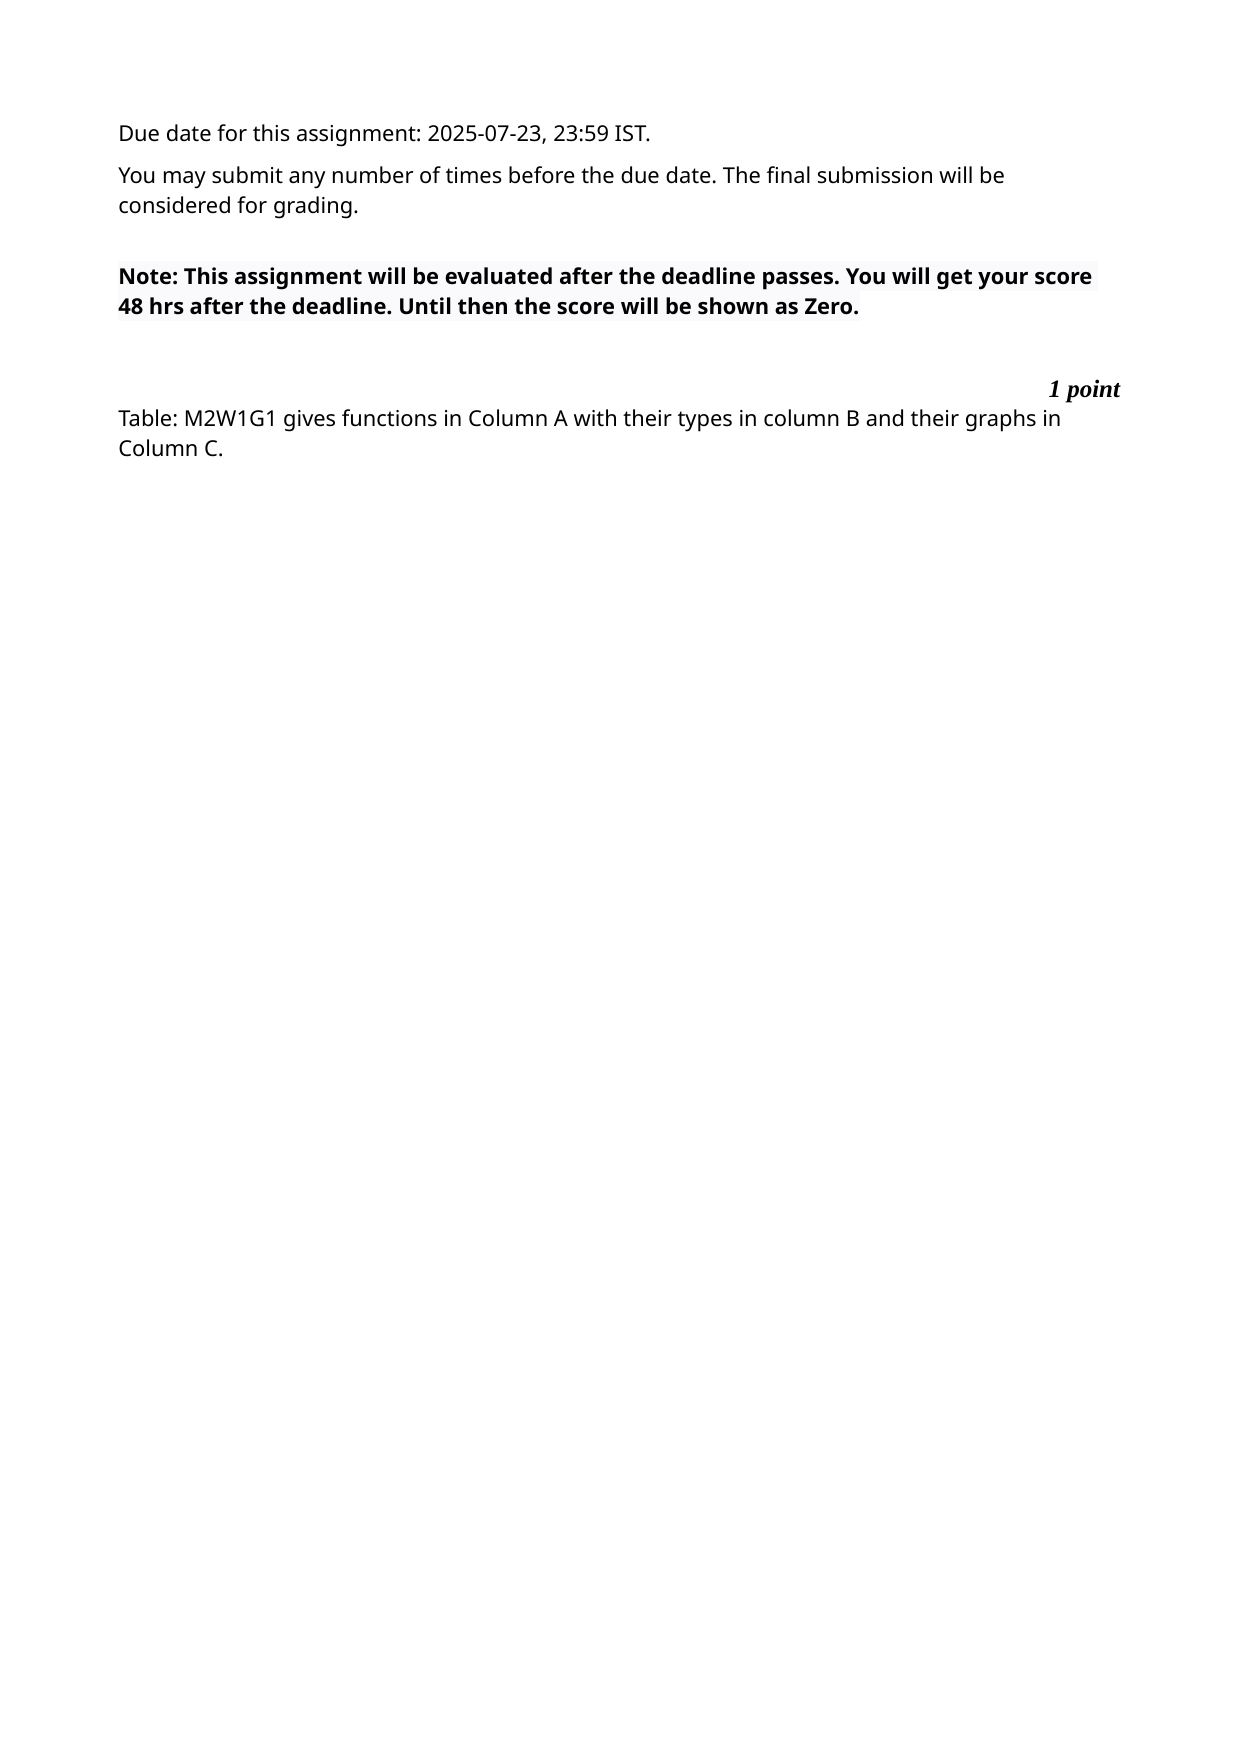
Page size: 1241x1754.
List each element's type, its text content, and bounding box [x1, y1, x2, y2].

text Table: M2W1G1 gives functions in Column A with their types in column B and their graphs in Column C. [118, 403, 1122, 493]
text Due date for this assignment: 2025-07-23, 23:59 IST. [118, 118, 1122, 148]
text You may submit any number of times before the due date. The final submission will be considered for grading. [118, 160, 1122, 220]
text 1 point [118, 374, 1122, 403]
text Note: This assignment will be evaluated after the deadline passes. You will get your score 48 hrs after the deadline. Until then the score will be shown as Zero. [118, 261, 1122, 321]
